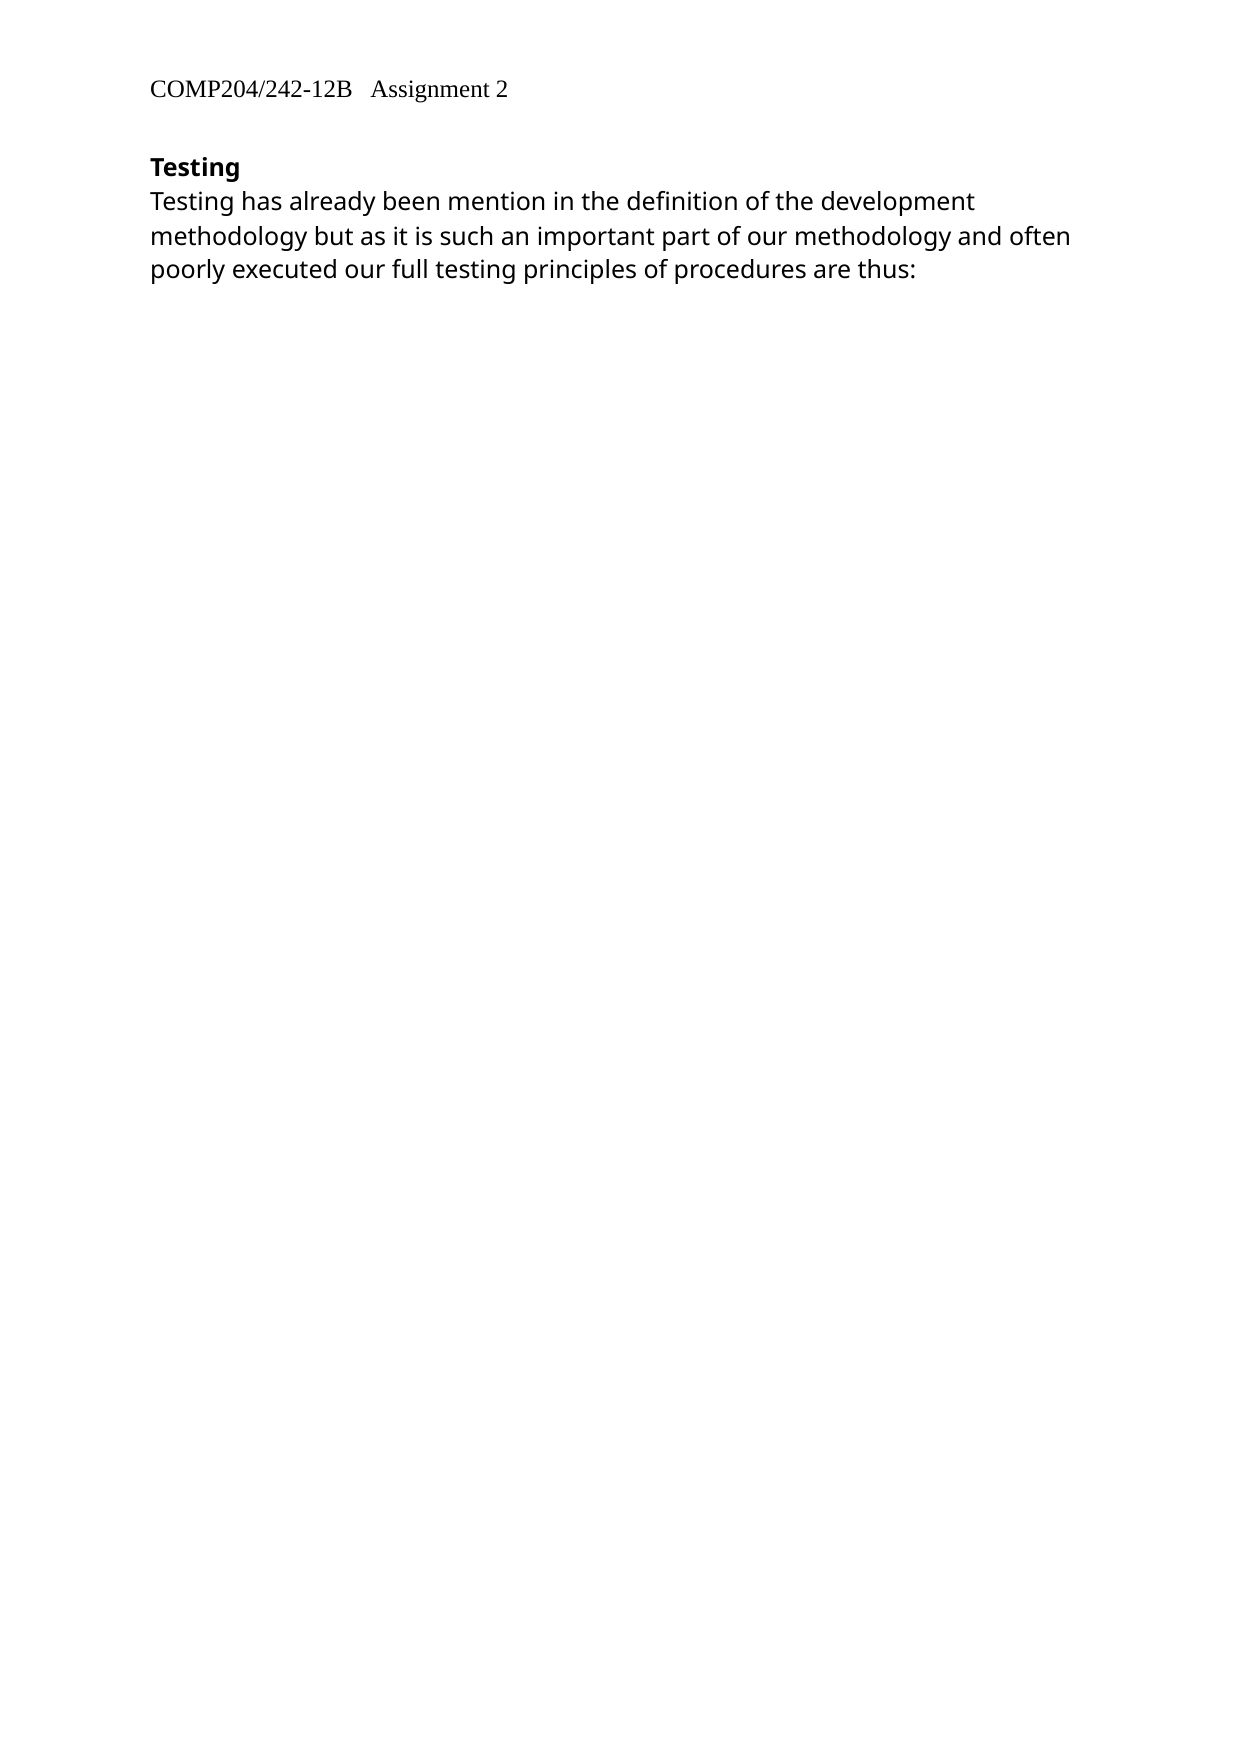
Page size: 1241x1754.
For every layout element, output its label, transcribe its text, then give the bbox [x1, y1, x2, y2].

text Testing has already been mention in the definition of the development methodology but as it is such an important part of our methodology and often poorly executed our full testing principles of procedures are thus: [150, 184, 1090, 286]
text Testing [150, 150, 1090, 184]
